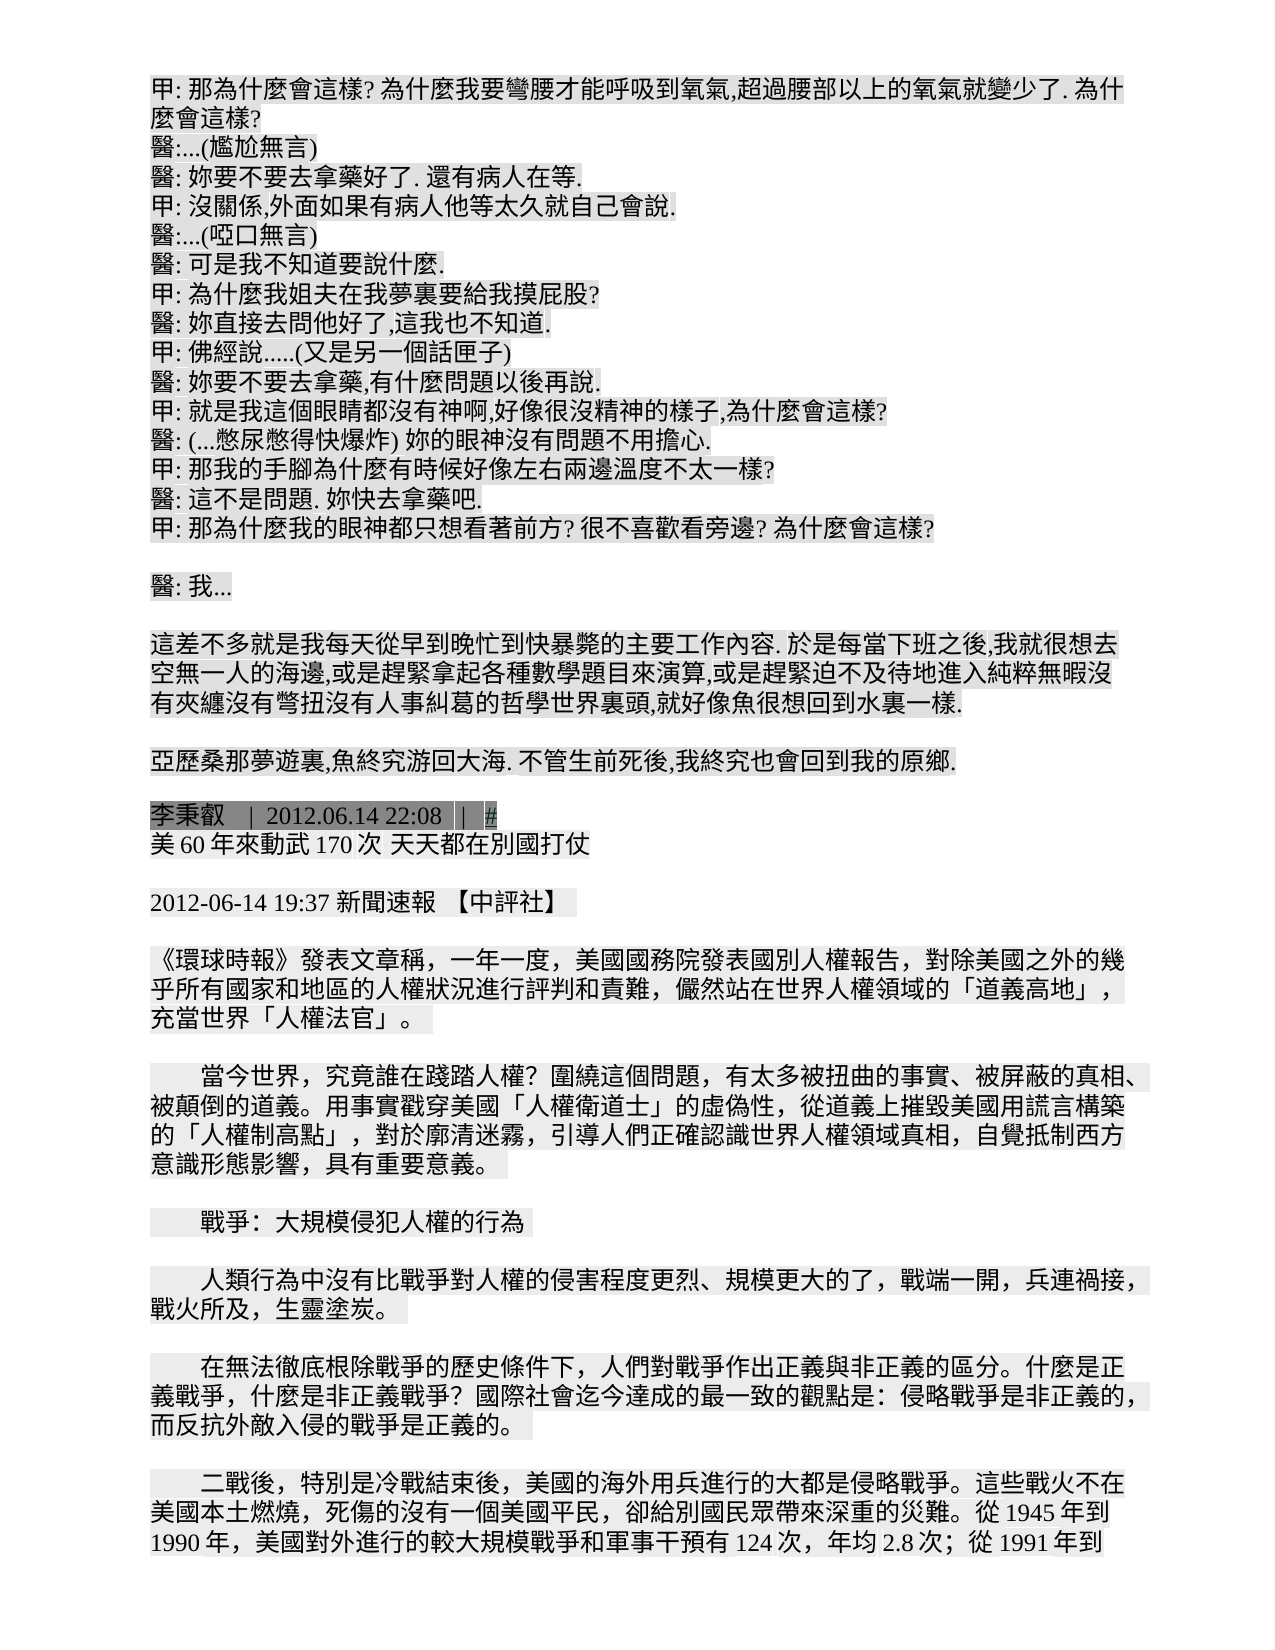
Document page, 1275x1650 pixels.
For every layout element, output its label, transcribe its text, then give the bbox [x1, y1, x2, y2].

text 甲: 那為什麼會這樣? 為什麼我要彎腰才能呼吸到氧氣,超過腰部以上的氧氣就變少了. 為什麼會這樣? 醫:...(尷尬無言) 醫: 妳要不要去拿藥好了. 還有病人在等. 甲: 沒關係,外面如果有病人他等太久就自己會說. 醫:...(啞口無言) 醫: 可是我不知道要說什麼. 甲: 為什麼我姐夫在我夢裏要給我摸屁股? 醫: 妳直接去問他好了,這我也不知道. 甲: 佛經說.....(又是另一個話匣子) 醫: 妳要不要去拿藥,有什麼問題以後再說. 甲: 就是我這個眼睛都沒有神啊,好像很沒精神的樣子,為什麼會這樣? 醫: (...憋尿憋得快爆炸) 妳的眼神沒有問題不用擔心. 甲: 那我的手腳為什麼有時候好像左右兩邊溫度不太一樣? 醫: 這不是問題. 妳快去拿藥吧. 甲: 那為什麼我的眼神都只想看著前方? 很不喜歡看旁邊? 為什麼會這樣? 醫: 我... 這差不多就是我每天從早到晚忙到快暴斃的主要工作內容. 於是每當下班之後,我就很想去空無一人的海邊,或是趕緊拿起各種數學題目來演算,或是趕緊迫不及待地進入純粹無暇沒有夾纏沒有彆扭沒有人事糾葛的哲學世界裏頭,就好像魚很想回到水裏一樣. 亞歷桑那夢遊裏,魚終究游回大海. 不管生前死後,我終究也會回到我的原鄉. [150, 75, 1125, 776]
text 美60年來動武170次 天天都在別國打仗 2012-06-14 19:37 新聞速報 【中評社】 《環球時報》發表文章稱，一年一度，美國國務院發表國別人權報告，對除美國之外的幾乎所有國家和地區的人權狀況進行評判和責難，儼然站在世界人權領域的「道義高地」，充當世界「人權法官」。 當今世界，究竟誰在踐踏人權？圍繞這個問題，有太多被扭曲的事實、被屏蔽的真相、被顛倒的道義。用事實戳穿美國「人權衛道士」的虛偽性，從道義上摧毀美國用謊言構築的「人權制高點」，對於廓清迷霧，引導人們正確認識世界人權領域真相，自覺抵制西方意識形態影響，具有重要意義。 戰爭：大規模侵犯人權的行為 人類行為中沒有比戰爭對人權的侵害程度更烈、規模更大的了，戰端一開，兵連禍接，戰火所及，生靈塗炭。 在無法徹底根除戰爭的歷史條件下，人們對戰爭作出正義與非正義的區分。什麼是正義戰爭，什麼是非正義戰爭？國際社會迄今達成的最一致的觀點是：侵略戰爭是非正義的，而反抗外敵入侵的戰爭是正義的。 二戰後，特別是冷戰結束後，美國的海外用兵進行的大都是侵略戰爭。這些戰火不在美國本土燃燒，死傷的沒有一個美國平民，卻給別國民眾帶來深重的災難。從1945年到1990年，美國對外進行的較大規模戰爭和軍事干預有124次，年均2.8次；從1991年到2003年，美國進行了40多次海外戰爭或軍事干預，年均4次。 美國在朝鮮戰爭中，使用了除原子武器以外的所有新式武器，甚至進行了滅絕人性的細菌戰。從1961年到1973年，美國在越南進行了12年的戰爭，當時的法國總統戴高樂公開譴責這是「一場骯髒的戰爭」；美國著名民權活動家馬丁.路德.金也公開發表聲明說：「我國必須被判罪———違背了幾乎所有為戰時人類尊嚴標準而確立的國際協議之罪。」 2003年，美國以伊拉克藏有大規模殺傷性武器為借口，發動了「先發制人」的戰爭。不僅聯合國通不過，而且在戰爭爆發前，有10多個國家、400多個城市、近千萬人舉行了自越戰以來最大規模的反戰示威。但是，美國仍然一意孤行，悍然對一個主權國家發動了侵略戰爭。美軍占領伊拉克後掘地三尺，也沒有發現大規模殺傷性武器，而伊拉克卻在8年時間裡飽受戰爭蹂躪。 60多年來，美國是世界上對外用兵最多的國家，幾乎天天都在別國打仗。就是這樣一個迷信和濫用武力、熱衷於向外輸出戰爭的國家，卻在扮演世界「人權法官」的角色！ 戰爭「附帶損害」：對平民生命權的踐踏 美國對外用兵，經常打著「人權高於主權」、「人道主義干預」、「推翻暴政」、「推動民主」、「為自由而戰」等旗號，連軍事行動的代號也取得振振有詞，如「正義事業」、「支持民主」、「恢復希望」，等等。美軍把戰爭造成的平民傷亡，輕描淡寫地稱為軍事行動的「附帶損害」，最多也就表示一下「遺憾」。 人的生命權是最基本的人權，無情的戰爭機器踐踏的正是這種最基本的人權。 1999年，打著「避免人道主義災難」的幌子，以美國為首的北約對南聯盟進行了78天的狂轟濫炸，出動飛機3.2萬架次，投下2.1萬噸炸彈，其爆炸當量相當於美國在日本廣島所投原子彈的4倍，並且使用了集束炸彈、貧鈾炸彈等國際法禁止的武器和電磁脈衝炸彈、石墨炸彈等新式武器，導致南聯盟2000多無辜平民喪生，6000多人受傷，近100萬人流離失所，200多萬人失去生活來源，對南聯盟和相鄰地區的生態環境造成長期的災難性影響。這才是真正的人道主義災難！ 伊拉克戰爭、阿富汗戰爭中究竟有多少平民死亡？美國對此諱莫如深。伊拉克人權部2009年發布的報告說，2004年1月至2008年10月，共有85694名伊拉克人喪生。總部設在英國的「伊拉克屍體計數」組織稱，自美軍入侵伊拉克以來，共有12.2萬名平民喪生。世界著名的醫學雜誌《柳葉刀》在2006年公布的抽樣調查報告說，美國發動的伊拉克戰爭造成65.5萬伊拉克人死亡。 英國調查機構ORB在2007年公布的抽樣調查結果表明，伊拉克戰爭導致的死亡人數達到120萬之眾。美國布朗大學沃森國際問題研究所一項報告顯示，截至2011年年中，兩場戰爭中有12.5萬名伊拉克平民、1.17萬名阿富汗平民、3.56萬名巴基斯坦人因戰爭死亡，還有350萬伊拉克平民、300萬阿富汗平民、100萬巴基斯坦平民淪為流離失所的難民。 這些冰冷的統計數字遠遠反映不出戰爭造成災難的全貌。它不包括國家的滿目瘡痍、物資的嚴重匱乏、基礎設施的破壞、生活條件的惡化，不包括破碎的家庭、傷殘的親人、寡婦和孤兒、畸形的新生兒，不包括人們的眼淚、痛苦、悲傷、孤獨、恐懼、絕望、憤怒和仇恨……人們不禁要問：這些每每以「推翻暴政」、「結束種族清洗」為名進行的戰爭和軍事干預，與其所稱的「暴政」、「種族清洗」相比，究竟誰造成的平民傷亡和人道主義災難更甚？ 「治外法權」：對別國人權的嘲弄 2012年3月11日，駐扎在阿富汗南部坎大哈省的美國大兵潛進兩個村莊，瘋狂開槍射殺睡夢中的平民，17名阿富汗人瞬間命喪黃泉，其中包括3名婦女和9名兒童。這一暴行，究竟是一名美國士兵所為，還是一群美國士兵所幹，這在西方媒體屏蔽真相的強大能力面前，恐怕是很難澄清了；而因享有「治外法權」被送回本國受審的那名美國大兵，則將因曠日持久的司法程序而逍遙度日，最終能否受到公正審判也在未定之天。 類似慘案舉不勝舉。越戰期間，美軍曾殺死越南一個村莊數百人，最後只判1名士兵有罪，並在關押3年後釋放。自2010年1月以來，駐阿富汗美軍第二步兵師第五作戰旅的5名士兵組成「殺人小組」，實施了至少3起謀殺，肆意殺害阿富汗平民，行凶後毀屍滅跡。有人說，美國版的「治外法權」就是一個「殺人牌照」。美國一方面高喊「保護人權」，一方面卻在「治外法權」掩護下放肆侵害別國居民的人權。 戰爭和殺戮，絕不可能給一個國家帶去人權水平的提升，相反，它只會激起仇恨與暴力的惡性循環。這已被一些國家反覆上演的「人體炸彈」、暴力浪潮、治安惡化、社會動亂等情景所證實。 一個對外用兵最多的國家，一個殺人最多的國家，卻在年複一年地對別國人權狀況指指點點。美國是憑借著西方話語體系對國際輿論的壟斷，而站在用無數謊言堆砌的“人權高地」上的。謊言一旦被驅散，「高地」就會坍塌，暴露出深埋地下的累累白骨，揭開世界人權領域的真相。 被顛倒的道義，應該把它顛倒過來！ http://news.chinatimes.com/world/130504/132012061401382.html [150, 830, 1125, 1557]
text 李秉叡 | 2012.06.14 22:08 | # [150, 801, 1125, 830]
